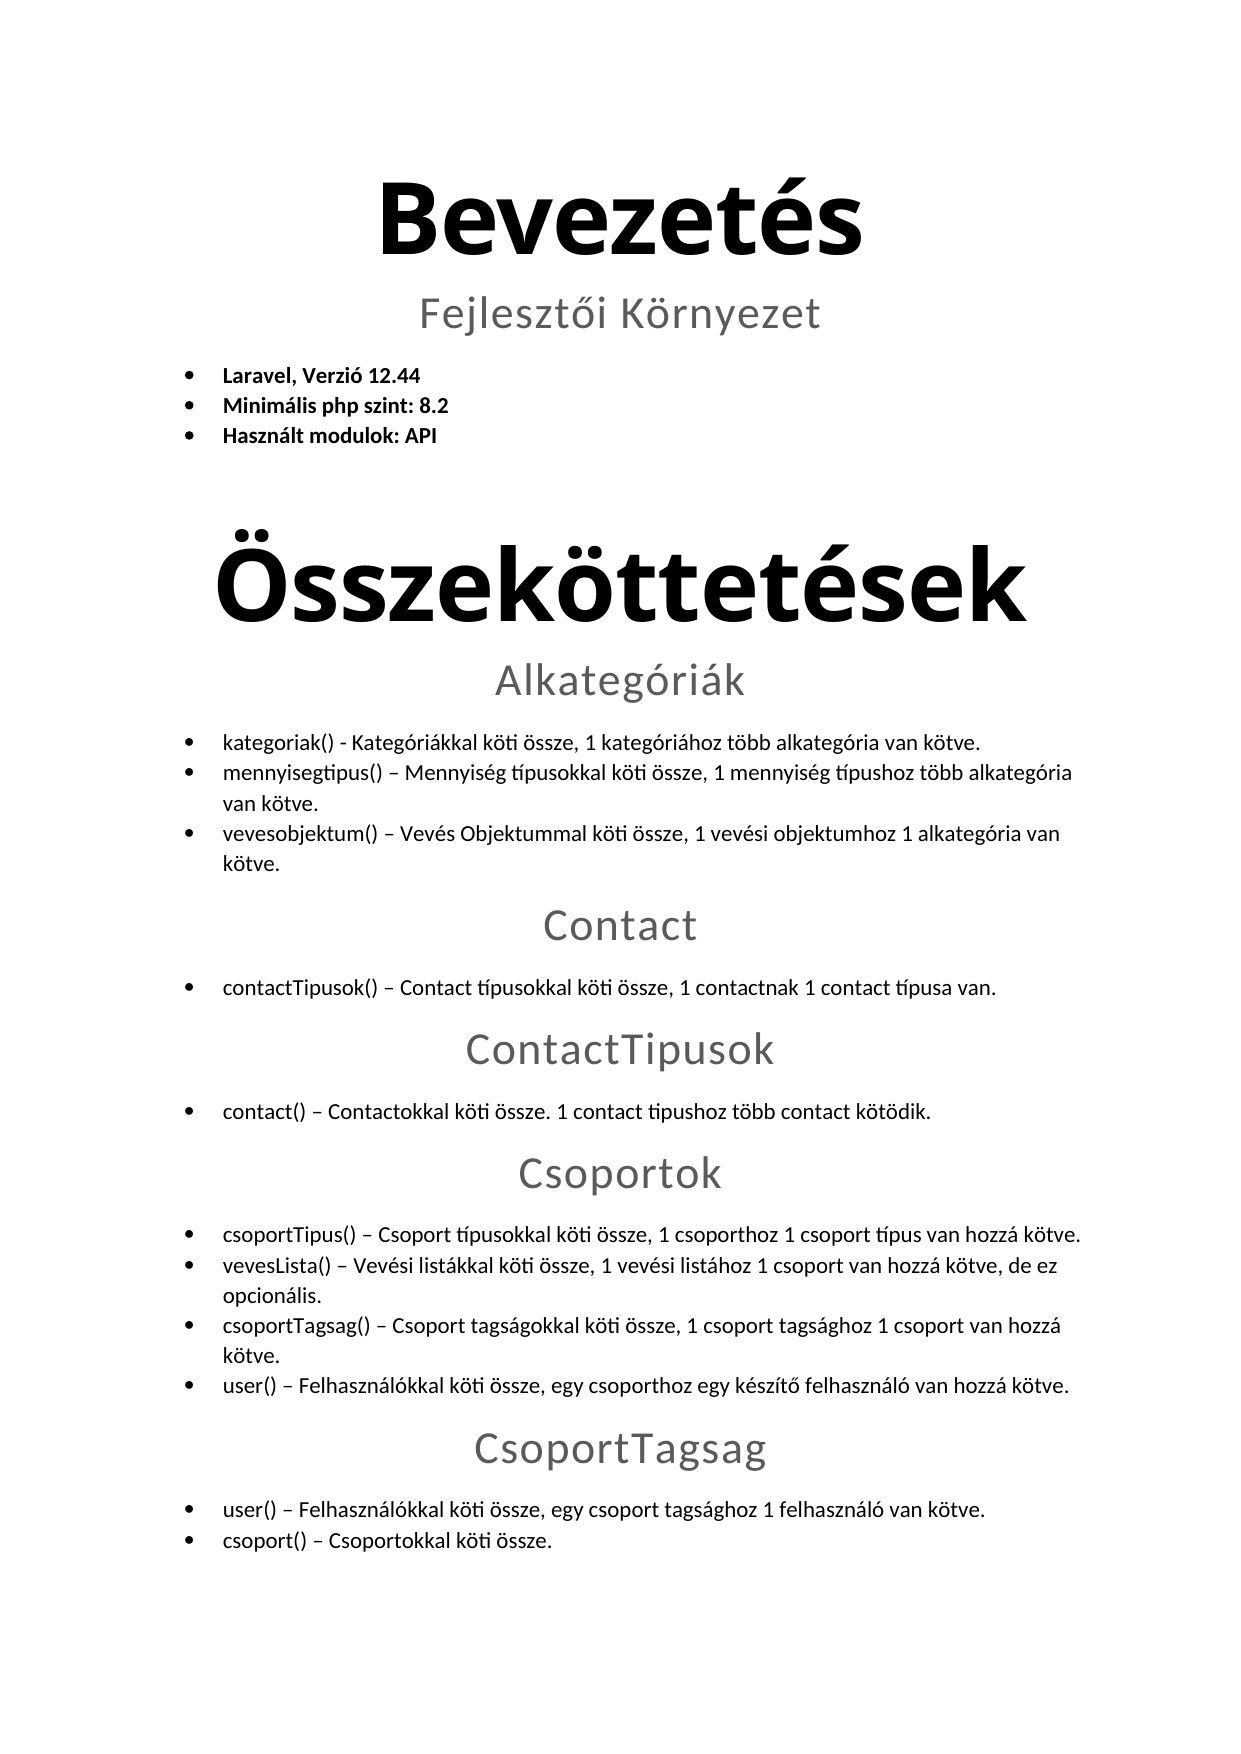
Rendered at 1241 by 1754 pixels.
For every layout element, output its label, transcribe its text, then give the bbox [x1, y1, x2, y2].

list contact() – Contactokkal köti össze. 1 contact tipushoz több contact kötödik. [185, 1097, 1093, 1125]
list Minimális php szint: 8.2 [185, 391, 1093, 419]
title Összeköttetések [148, 515, 1093, 651]
list user() – Felhasználókkal köti össze, egy csoporthoz egy készítő felhasználó van hozzá kötve. [185, 1372, 1093, 1400]
subtitle Csoportok [148, 1144, 1093, 1199]
subtitle Contact [148, 896, 1093, 952]
subtitle ContactTipusok [148, 1020, 1093, 1076]
list csoport() – Csoportokkal köti össze. [185, 1526, 1093, 1554]
list user() – Felhasználókkal köti össze, egy csoport tagsághoz 1 felhasználó van kötve. [185, 1496, 1093, 1523]
subtitle CsoportTagsag [148, 1418, 1093, 1474]
list mennyisegtipus() – Mennyiség típusokkal köti össze, 1 mennyiség típushoz több alkategória van kötve. [185, 758, 1093, 817]
list Laravel, Verzió 12.44 [185, 361, 1093, 389]
subtitle Fejlesztői Környezet [148, 284, 1093, 340]
list csoportTagsag() – Csoport tagságokkal köti össze, 1 csoport tagsághoz 1 csoport van hozzá kötve. [185, 1311, 1093, 1369]
list vevesLista() – Vevési listákkal köti össze, 1 vevési listához 1 csoport van hozzá kötve, de ez opcionális. [185, 1251, 1093, 1309]
title Bevezetés [148, 148, 1093, 284]
list kategoriak() - Kategóriákkal köti össze, 1 kategóriához több alkategória van kötve. [185, 728, 1093, 756]
list csoportTipus() – Csoport típusokkal köti össze, 1 csoporthoz 1 csoport típus van hozzá kötve. [185, 1221, 1093, 1249]
list Használt modulok: API [185, 421, 1093, 449]
list vevesobjektum() – Vevés Objektummal köti össze, 1 vevési objektumhoz 1 alkategória van kötve. [185, 819, 1093, 877]
subtitle Alkategóriák [148, 651, 1093, 707]
list contactTipusok() – Contact típusokkal köti össze, 1 contactnak 1 contact típusa van. [185, 973, 1093, 1001]
